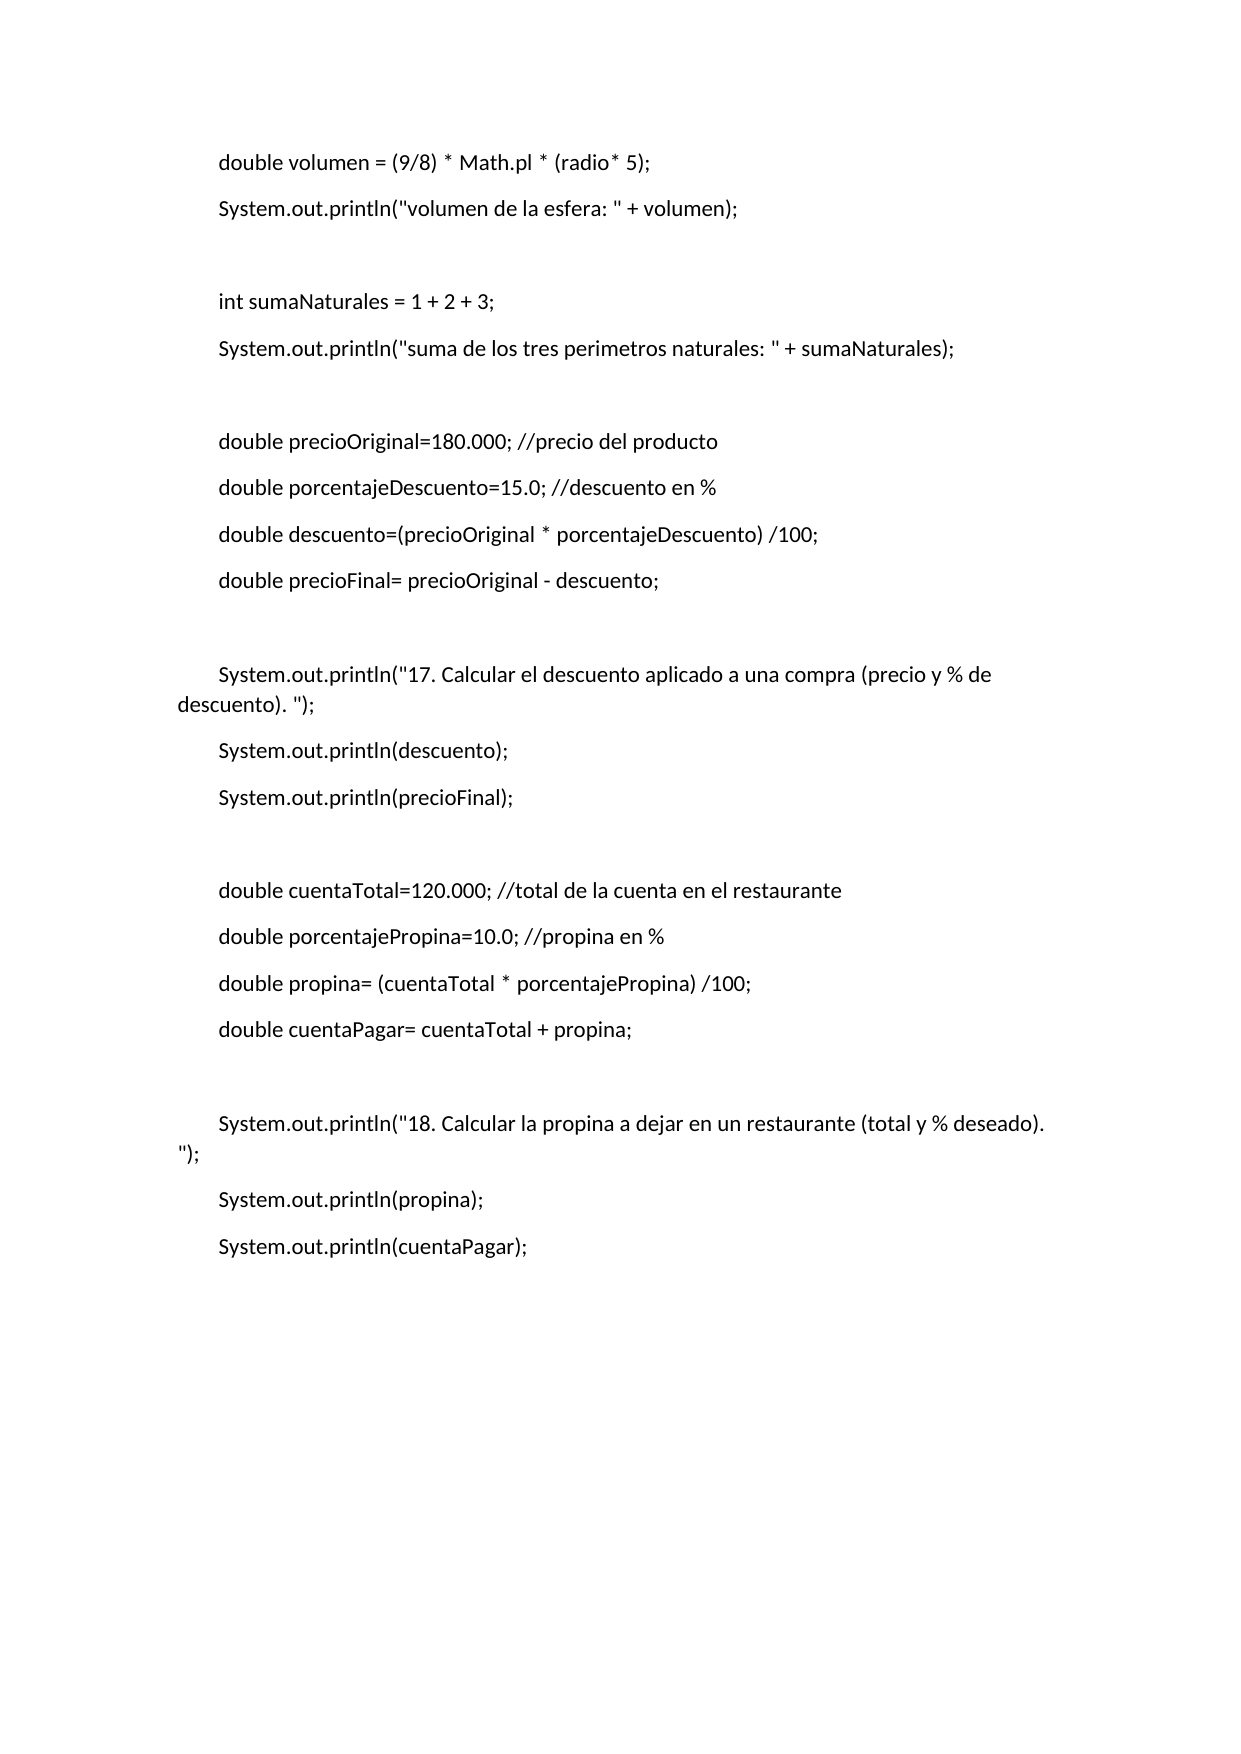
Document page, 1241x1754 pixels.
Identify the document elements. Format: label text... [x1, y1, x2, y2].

text double propina= (cuentaTotal * porcentajePropina) /100; [177, 969, 1063, 997]
text System.out.println("17. Calcular el descuento aplicado a una compra (precio y % de descuento). "); [177, 660, 1063, 718]
text double cuentaTotal=120.000; //total de la cuenta en el restaurante [177, 876, 1063, 904]
text System.out.println(precioFinal); [177, 783, 1063, 811]
text System.out.println("volumen de la esfera: " + volumen); [177, 194, 1063, 222]
text System.out.println(descuento); [177, 736, 1063, 764]
text System.out.println("18. Calcular la propina a dejar en un restaurante (total y % deseado). "); [177, 1109, 1063, 1167]
text double volumen = (9/8) * Math.pl * (radio* 5); [177, 148, 1063, 176]
text double porcentajeDescuento=15.0; //descuento en % [177, 473, 1063, 502]
text System.out.println(cuentaPagar); [177, 1232, 1063, 1260]
text System.out.println(propina); [177, 1185, 1063, 1213]
text double porcentajePropina=10.0; //propina en % [177, 922, 1063, 951]
text double descuento=(precioOriginal * porcentajeDescuento) /100; [177, 520, 1063, 548]
text System.out.println("suma de los tres perimetros naturales: " + sumaNaturales); [177, 334, 1063, 362]
text double precioOriginal=180.000; //precio del producto [177, 427, 1063, 455]
text int sumaNaturales = 1 + 2 + 3; [177, 287, 1063, 315]
text double cuentaPagar= cuentaTotal + propina; [177, 1016, 1063, 1044]
text double precioFinal= precioOriginal - descuento; [177, 567, 1063, 595]
